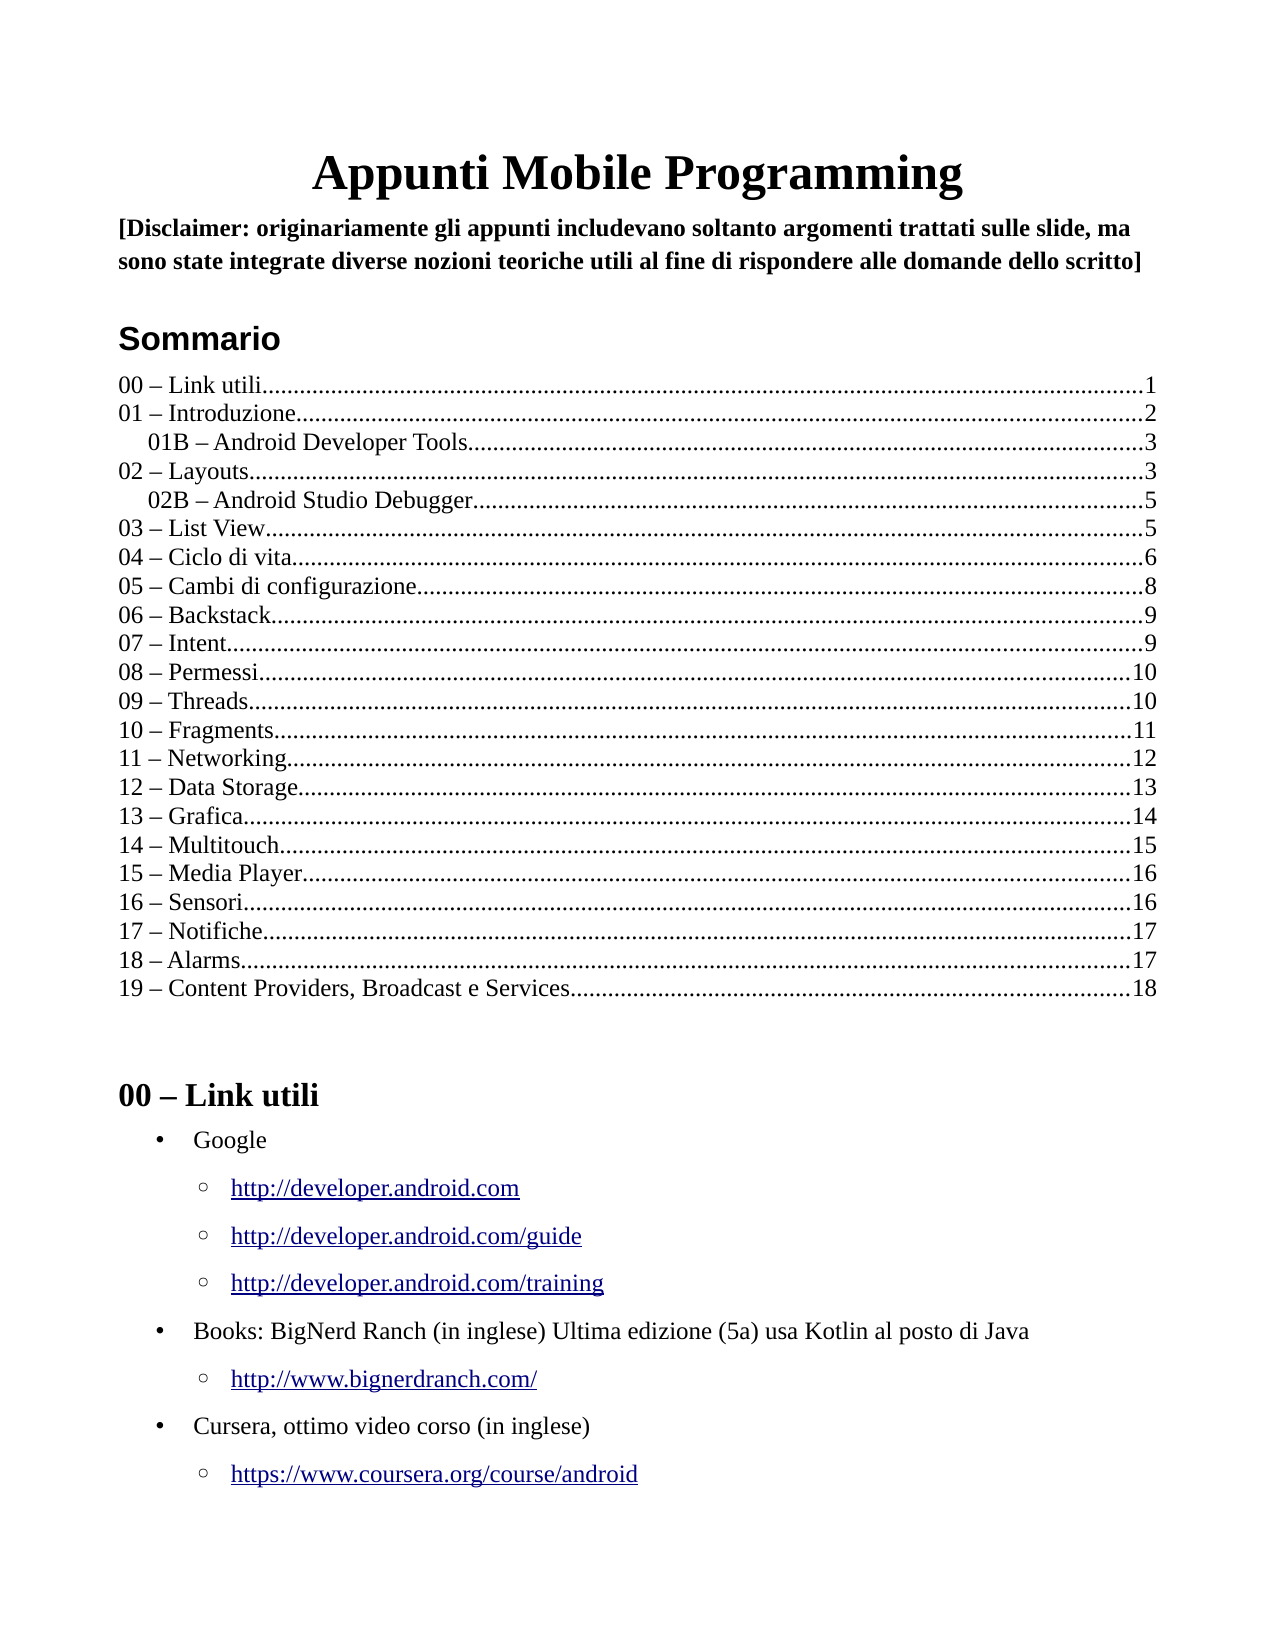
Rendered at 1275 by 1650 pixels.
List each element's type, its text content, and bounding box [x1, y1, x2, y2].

text 02B – Android Studio Debugger 5 [148, 485, 1157, 513]
text 19 – Content Providers, Broadcast e Services 18 [118, 973, 1157, 1002]
text 17 – Notifiche 17 [118, 916, 1157, 945]
subtitle 00 – Link utili [118, 1075, 1157, 1113]
text 13 – Grafica 14 [118, 801, 1157, 830]
list http://www.bignerdranch.com/ [193, 1364, 1157, 1392]
subtitle Sommario [118, 319, 1157, 357]
text [Disclaimer: originariamente gli appunti includevano soltanto argomenti trattati sulle slide, ma sono state integrate diverse nozioni teoriche utili al fine di rispondere alle domande dello scritto] [118, 213, 1157, 275]
text 08 – Permessi 10 [118, 657, 1157, 686]
text 18 – Alarms 17 [118, 945, 1157, 973]
text 09 – Threads 10 [118, 686, 1157, 715]
text 16 – Sensori 16 [118, 887, 1157, 916]
list Cursera, ottimo video corso (in inglese) [156, 1411, 1157, 1440]
text 05 – Cambi di configurazione 8 [118, 571, 1157, 600]
text 12 – Data Storage 13 [118, 772, 1157, 801]
text 04 – Ciclo di vita 6 [118, 542, 1157, 571]
text 00 – Link utili 1 [118, 370, 1157, 398]
text 01B – Android Developer Tools 3 [148, 427, 1157, 456]
list Google [156, 1126, 1157, 1154]
text 10 – Fragments 11 [118, 715, 1157, 743]
text 15 – Media Player 16 [118, 858, 1157, 887]
list http://developer.android.com/guide [193, 1221, 1157, 1249]
list https://www.coursera.org/course/android [193, 1459, 1157, 1488]
text 07 – Intent 9 [118, 628, 1157, 657]
text 03 – List View 5 [118, 513, 1157, 542]
list Books: BigNerd Ranch (in inglese) Ultima edizione (5a) usa Kotlin al posto di Java [156, 1316, 1157, 1345]
list http://developer.android.com/training [193, 1268, 1157, 1297]
text 14 – Multitouch 15 [118, 830, 1157, 858]
text 11 – Networking 12 [118, 743, 1157, 772]
text 02 – Layouts 3 [118, 456, 1157, 485]
title Appunti Mobile Programming [118, 143, 1157, 201]
list http://developer.android.com [193, 1173, 1157, 1202]
text 01 – Introduzione 2 [118, 398, 1157, 427]
text 06 – Backstack 9 [118, 600, 1157, 628]
